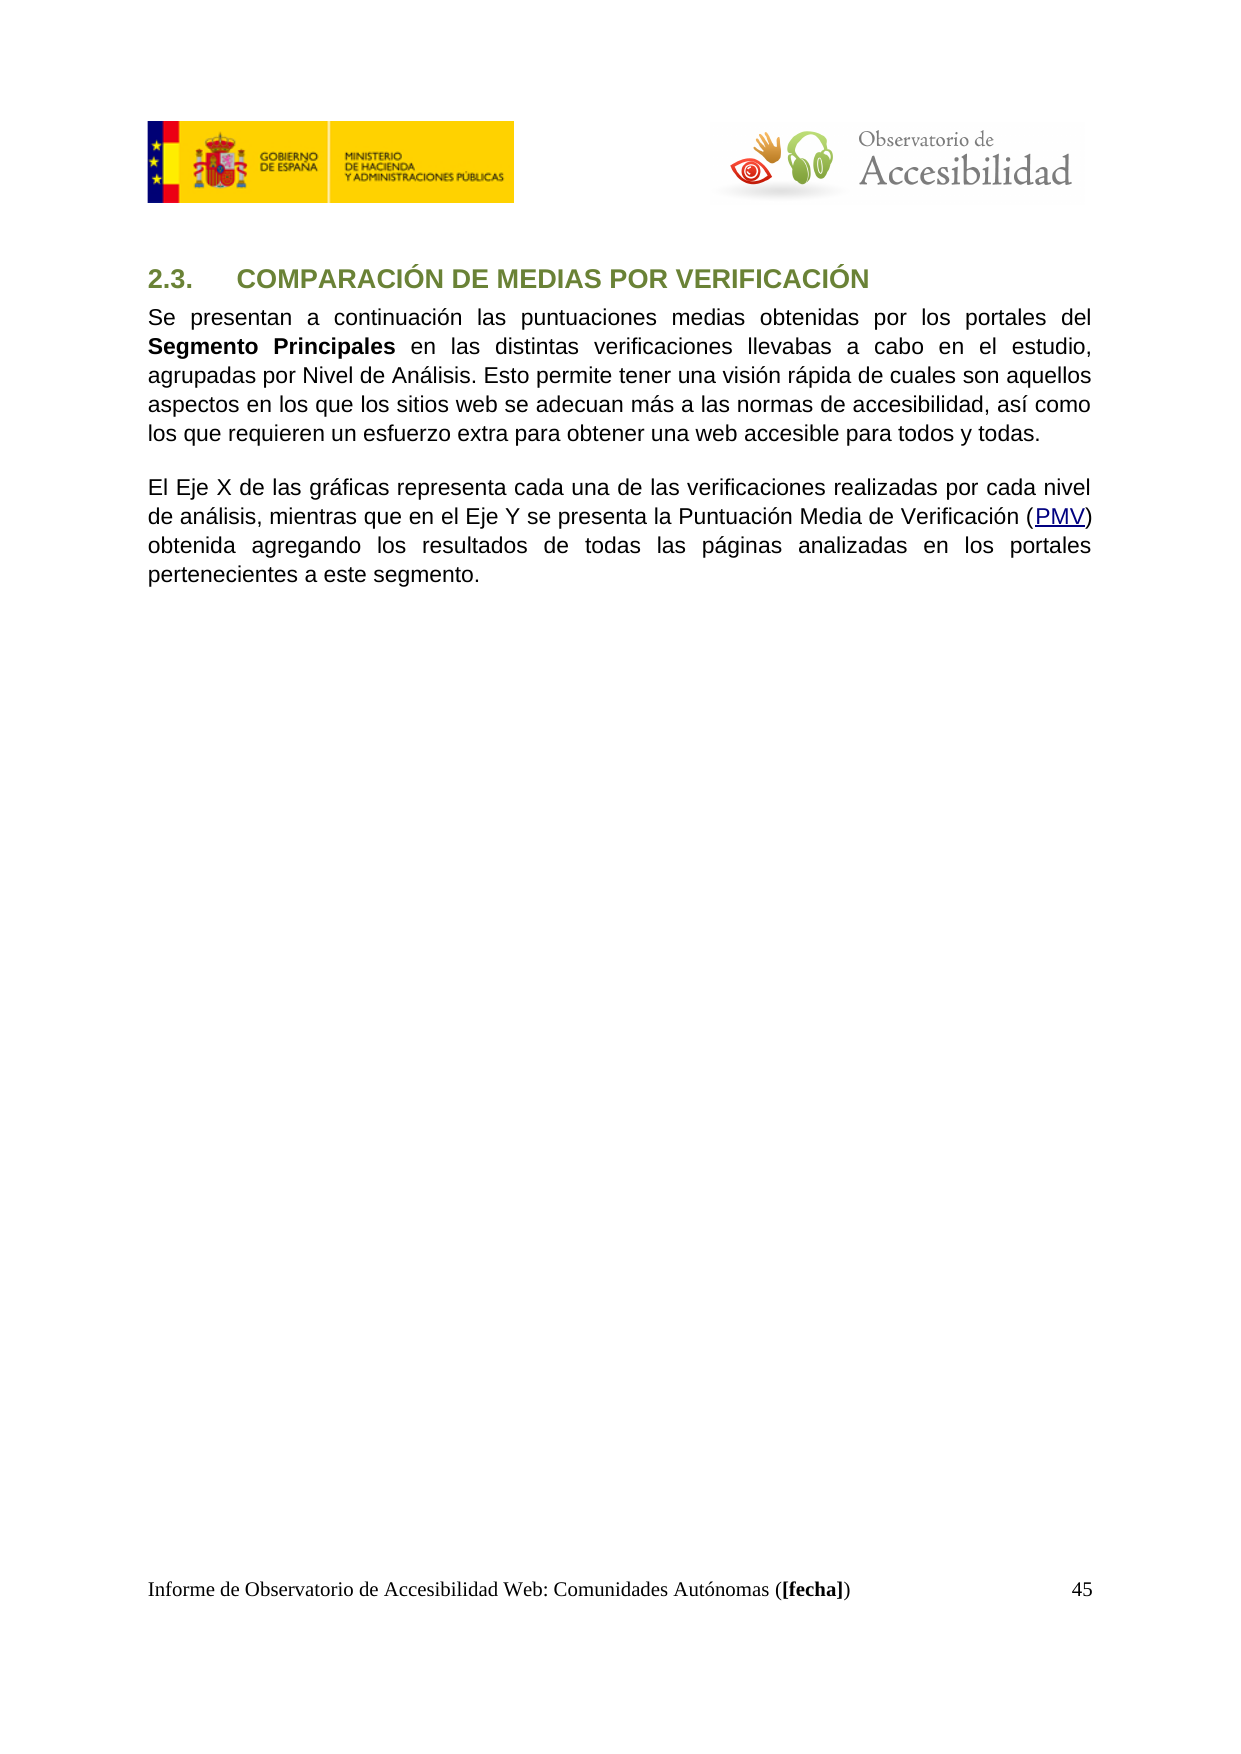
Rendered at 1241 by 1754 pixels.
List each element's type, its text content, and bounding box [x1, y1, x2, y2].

list Comparación de medias por verificación [148, 263, 1092, 294]
text Se presentan a continuación las puntuaciones medias obtenidas por los portales del Segmento Principales en las distintas verificaciones llevabas a cabo en el estudio, agrupadas por Nivel de Análisis. Esto permite tener una visión rápida de cuales son aquellos aspectos en los que los sitios web se adecuan más a las normas de accesibilidad, así como los que requieren un esfuerzo extra para obtener una web accesible para todos y todas. [148, 304, 1092, 446]
text El Eje X de las gráficas representa cada una de las verificaciones realizadas por cada nivel de análisis, mientras que en el Eje Y se presenta la Puntuación Media de Verificación (PMV) obtenida agregando los resultados de todas las páginas analizadas en los portales pertenecientes a este segmento. [148, 474, 1092, 587]
picture [710, 122, 1086, 205]
picture [147, 121, 514, 203]
